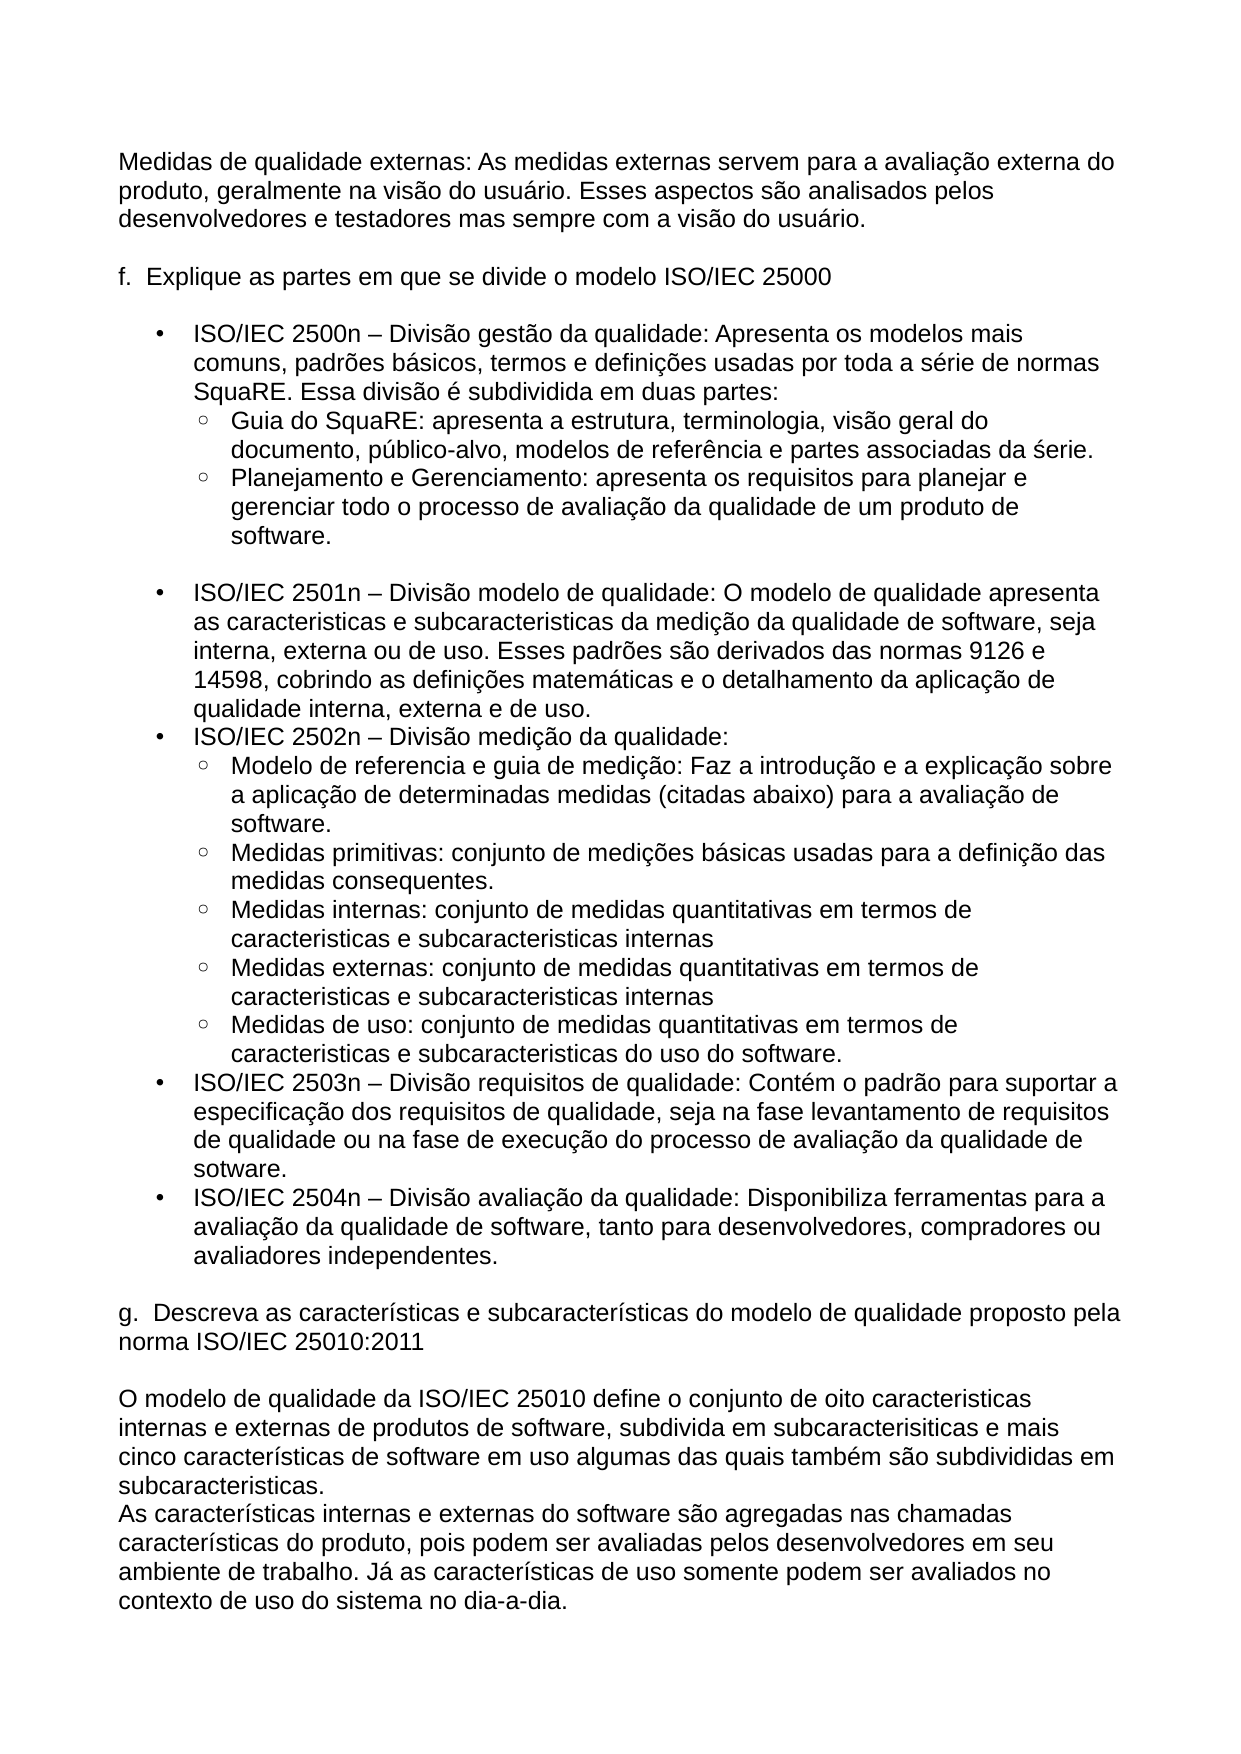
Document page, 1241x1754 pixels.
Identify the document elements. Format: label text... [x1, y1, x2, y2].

text Medidas de qualidade externas: As medidas externas servem para a avaliação externa do produto, geralmente na visão do usuário. Esses aspectos são analisados pelos desenvolvedores e testadores mas sempre com a visão do usuário. [118, 147, 1122, 233]
text f. Explique as partes em que se divide o modelo ISO/IEC 25000 [118, 262, 1122, 291]
list Planejamento e Gerenciamento: apresenta os requisitos para planejar e gerenciar todo o processo de avaliação da qualidade de um produto de software. [193, 463, 1122, 550]
list Medidas externas: conjunto de medidas quantitativas em termos de caracteristicas e subcaracteristicas internas [193, 953, 1122, 1010]
list Medidas primitivas: conjunto de medições básicas usadas para a definição das medidas consequentes. [193, 837, 1122, 895]
text g. Descreva as características e subcaracterísticas do modelo de qualidade proposto pela norma ISO/IEC 25010:2011 [118, 1298, 1122, 1356]
list ISO/IEC 2503n – Divisão requisitos de qualidade: Contém o padrão para suportar a especificação dos requisitos de qualidade, seja na fase levantamento de requisitos de qualidade ou na fase de execução do processo de avaliação da qualidade de sotware. [156, 1068, 1122, 1183]
list ISO/IEC 2501n – Divisão modelo de qualidade: O modelo de qualidade apresenta as caracteristicas e subcaracteristicas da medição da qualidade de software, seja interna, externa ou de uso. Esses padrões são derivados das normas 9126 e 14598, cobrindo as definições matemáticas e o detalhamento da aplicação de qualidade interna, externa e de uso. [156, 578, 1122, 722]
list Medidas internas: conjunto de medidas quantitativas em termos de caracteristicas e subcaracteristicas internas [193, 895, 1122, 953]
text As características internas e externas do software são agregadas nas chamadas características do produto, pois podem ser avaliadas pelos desenvolvedores em seu ambiente de trabalho. Já as características de uso somente podem ser avaliados no contexto de uso do sistema no dia-a-dia. [118, 1499, 1122, 1614]
list Guia do SquaRE: apresenta a estrutura, terminologia, visão geral do documento, público-alvo, modelos de referência e partes associadas da śerie. [193, 406, 1122, 463]
list ISO/IEC 2504n – Divisão avaliação da qualidade: Disponibiliza ferramentas para a avaliação da qualidade de software, tanto para desenvolvedores, compradores ou avaliadores independentes. [156, 1183, 1122, 1269]
list Medidas de uso: conjunto de medidas quantitativas em termos de caracteristicas e subcaracteristicas do uso do software. [193, 1010, 1122, 1068]
list ISO/IEC 2502n – Divisão medição da qualidade: [156, 722, 1122, 751]
list Modelo de referencia e guia de medição: Faz a introdução e a explicação sobre a aplicação de determinadas medidas (citadas abaixo) para a avaliação de software. [193, 751, 1122, 837]
text O modelo de qualidade da ISO/IEC 25010 define o conjunto de oito caracteristicas internas e externas de produtos de software, subdivida em subcaracterisiticas e mais cinco características de software em uso algumas das quais também são subdivididas em subcaracteristicas. [118, 1384, 1122, 1499]
list ISO/IEC 2500n – Divisão gestão da qualidade: Apresenta os modelos mais comuns, padrões básicos, termos e definições usadas por toda a série de normas SquaRE. Essa divisão é subdividida em duas partes: [156, 319, 1122, 406]
